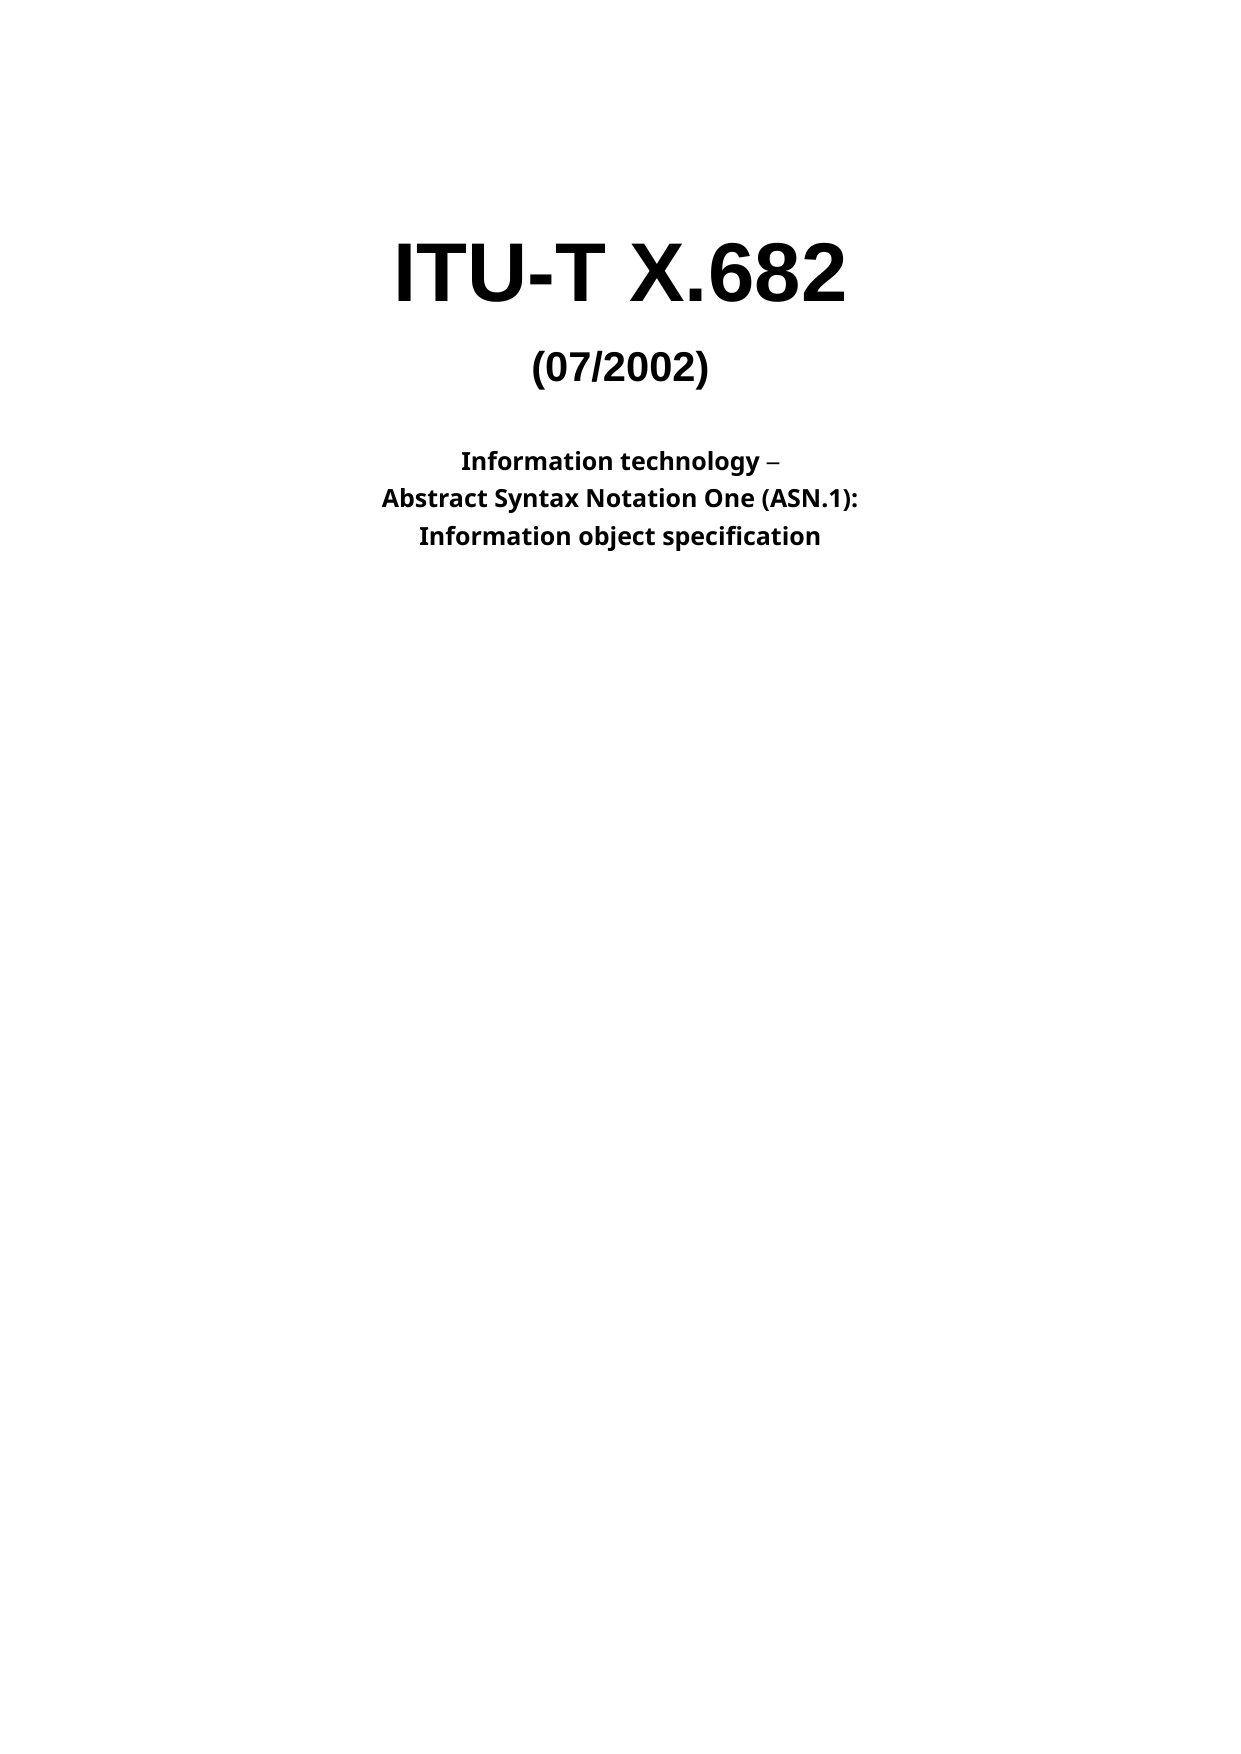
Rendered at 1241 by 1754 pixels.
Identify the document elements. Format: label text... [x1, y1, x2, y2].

text ITU-T X.682 [177, 217, 1063, 329]
text (07/2002) [177, 329, 1063, 404]
text Information object specification [177, 517, 1063, 554]
text Information technology – [177, 442, 1063, 479]
text Abstract Syntax Notation One (ASN.1): [177, 479, 1063, 517]
